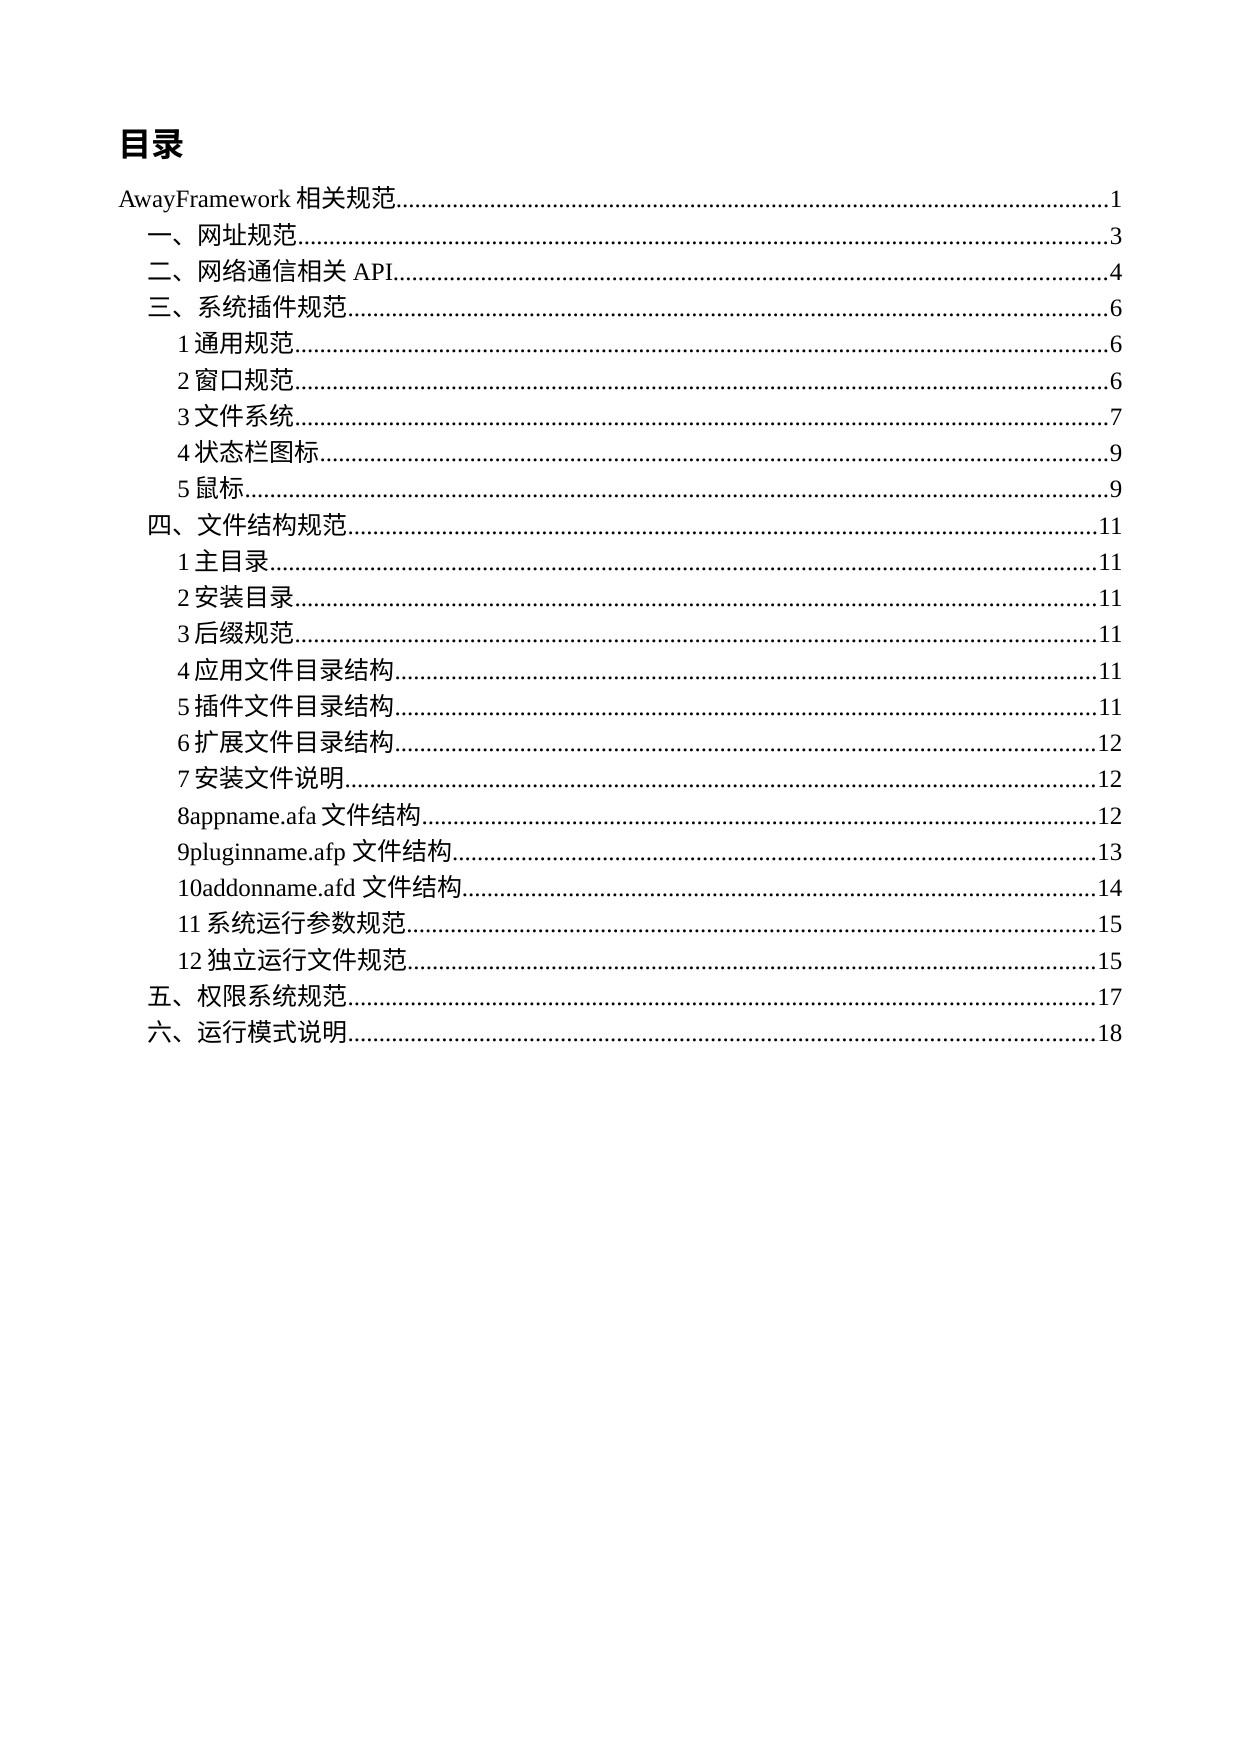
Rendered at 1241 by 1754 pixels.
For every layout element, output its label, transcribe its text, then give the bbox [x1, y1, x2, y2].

text 9pluginname.afp 文件结构 13 [177, 831, 1122, 868]
text 7安装文件说明 12 [177, 759, 1122, 795]
text 六、运行模式说明 18 [148, 1013, 1122, 1049]
text 3后缀规范 11 [177, 614, 1122, 650]
text 二、网络通信相关API 4 [148, 251, 1122, 288]
text 一、网址规范 3 [148, 215, 1122, 251]
text AwayFramework相关规范 1 [118, 179, 1122, 215]
text 2窗口规范 6 [177, 360, 1122, 396]
text 6扩展文件目录结构 12 [177, 723, 1122, 759]
text 3文件系统 7 [177, 396, 1122, 433]
text 1通用规范 6 [177, 324, 1122, 360]
text 12独立运行文件规范 15 [177, 940, 1122, 976]
text 8appname.afa文件结构 12 [177, 795, 1122, 831]
text 五、权限系统规范 17 [148, 976, 1122, 1013]
text 4应用文件目录结构 11 [177, 650, 1122, 686]
text 三、系统插件规范 6 [148, 288, 1122, 324]
text 4状态栏图标 9 [177, 433, 1122, 469]
text 5鼠标 9 [177, 469, 1122, 505]
text 2安装目录 11 [177, 578, 1122, 614]
text 5插件文件目录结构 11 [177, 686, 1122, 723]
text 四、文件结构规范 11 [148, 505, 1122, 541]
text 11系统运行参数规范 15 [177, 904, 1122, 940]
text 1主目录 11 [177, 541, 1122, 578]
subtitle 目录 [118, 118, 1122, 166]
text 10addonname.afd 文件结构 14 [177, 868, 1122, 904]
